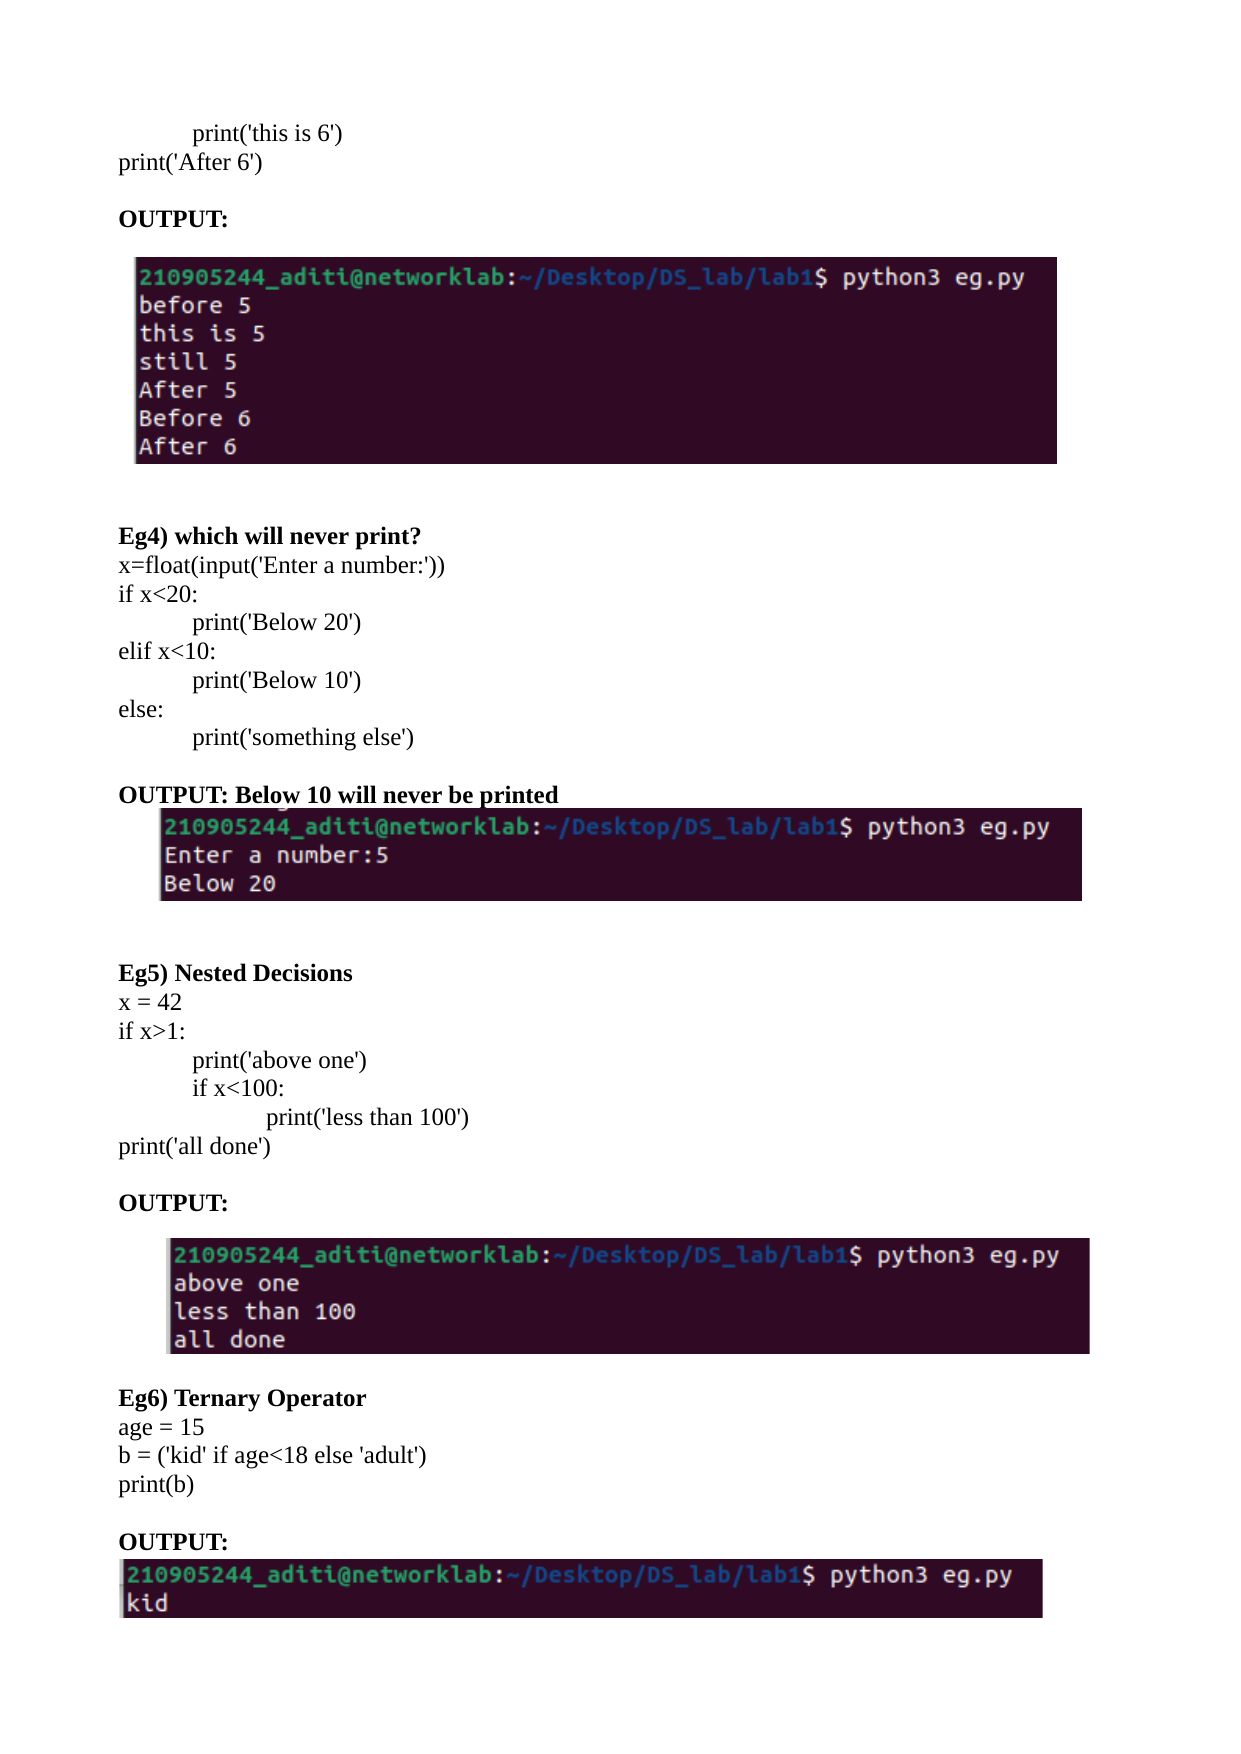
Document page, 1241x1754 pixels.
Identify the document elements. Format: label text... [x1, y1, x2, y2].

text OUTPUT: [118, 1188, 1122, 1217]
text OUTPUT: [118, 204, 1122, 233]
text if x<20: [118, 579, 1122, 607]
text elif x<10: [118, 636, 1122, 665]
text Eg6) Ternary Operator [118, 1383, 1122, 1412]
text print('all done') [118, 1131, 1122, 1160]
text print('Below 10') [118, 665, 1122, 694]
text print('something else') [118, 722, 1122, 751]
picture [166, 1238, 1090, 1354]
text print('Below 20') [118, 607, 1122, 636]
text else: [118, 694, 1122, 722]
text OUTPUT: Below 10 will never be printed [118, 780, 1122, 809]
text if x>1: [118, 1016, 1122, 1045]
picture [158, 808, 1082, 901]
picture [119, 1559, 1043, 1618]
text if x<100: [118, 1073, 1122, 1102]
picture [133, 257, 1057, 464]
text Eg4) which will never print? [118, 521, 1122, 550]
text b = ('kid' if age<18 else 'adult') [118, 1440, 1122, 1469]
text print('this is 6') [118, 118, 1122, 147]
text age = 15 [118, 1412, 1122, 1440]
text x=float(input('Enter a number:')) [118, 550, 1122, 579]
text print('less than 100') [118, 1102, 1122, 1131]
text Eg5) Nested Decisions [118, 958, 1122, 987]
text OUTPUT: [118, 1527, 1122, 1555]
text print('above one') [118, 1045, 1122, 1073]
text print(b) [118, 1469, 1122, 1498]
text x = 42 [118, 987, 1122, 1016]
text print('After 6') [118, 147, 1122, 176]
